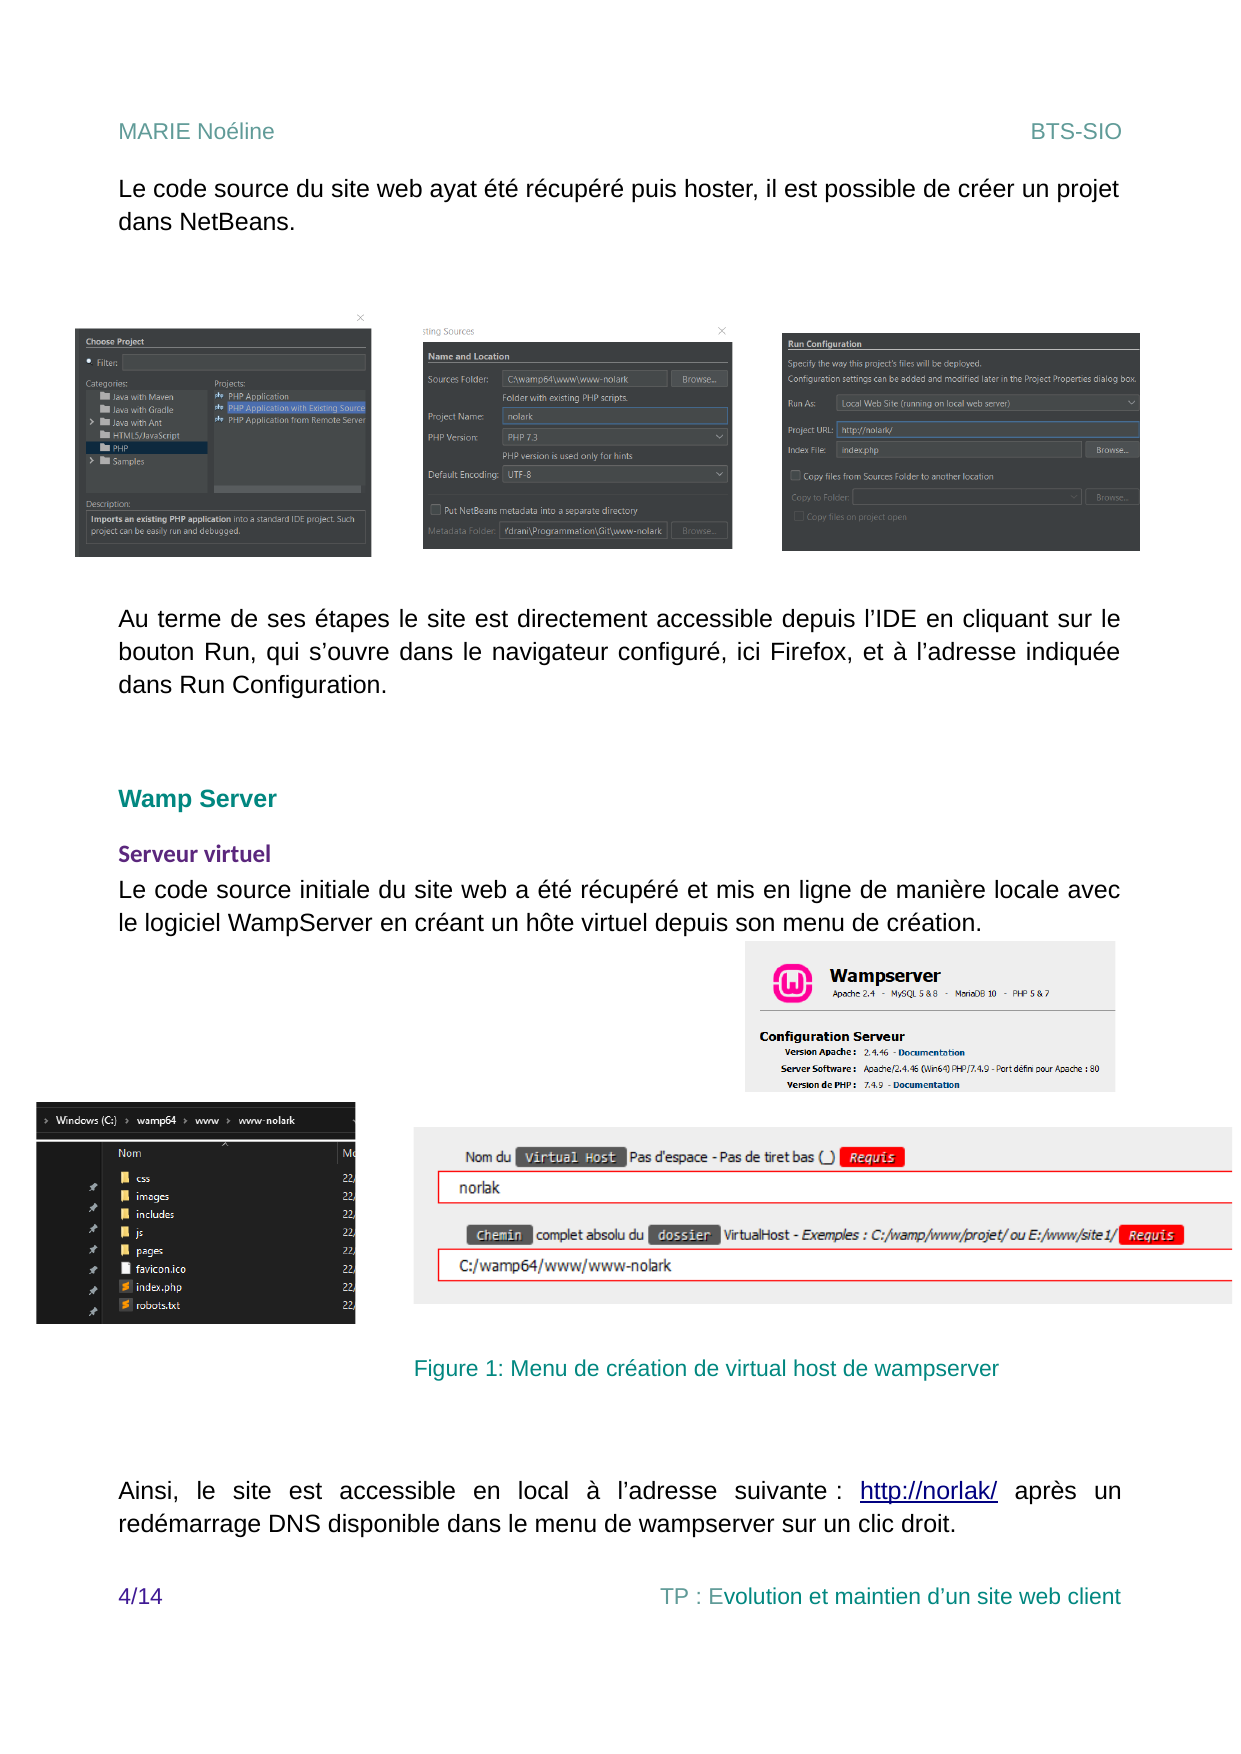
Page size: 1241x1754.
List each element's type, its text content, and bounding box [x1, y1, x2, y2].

text Ainsi, le site est accessible en local à l’adresse suivante : http://norlak/ après un redémarrage DNS disponible dans le menu de wampserver sur un clic droit. [118, 1476, 1122, 1538]
picture [36, 1102, 356, 1324]
text Le code source initiale du site web a été récupéré et mis en ligne de manière locale avec le logiciel WampServer en créant un hôte virtuel depuis son menu de création. [118, 875, 1122, 936]
picture [782, 333, 1140, 551]
subtitle Wamp Server [118, 784, 1122, 813]
text Le code source du site web ayat été récupéré puis hoster, il est possible de créer un projet dans NetBeans. [118, 174, 1122, 236]
subtitle Serveur virtuel [118, 838, 1122, 868]
text Au terme de ses étapes le site est directement accessible depuis l’IDE en cliquant sur le bouton Run, qui s’ouvre dans le navigateur configuré, ici Firefox, et à l’adresse indiquée dans Run Configuration. [118, 604, 1122, 699]
picture [745, 941, 1116, 1092]
picture [413, 1127, 1233, 1304]
picture [75, 309, 372, 557]
picture [423, 322, 733, 549]
text Figure 1: Menu de création de virtual host de wampserver [413, 1355, 1232, 1381]
